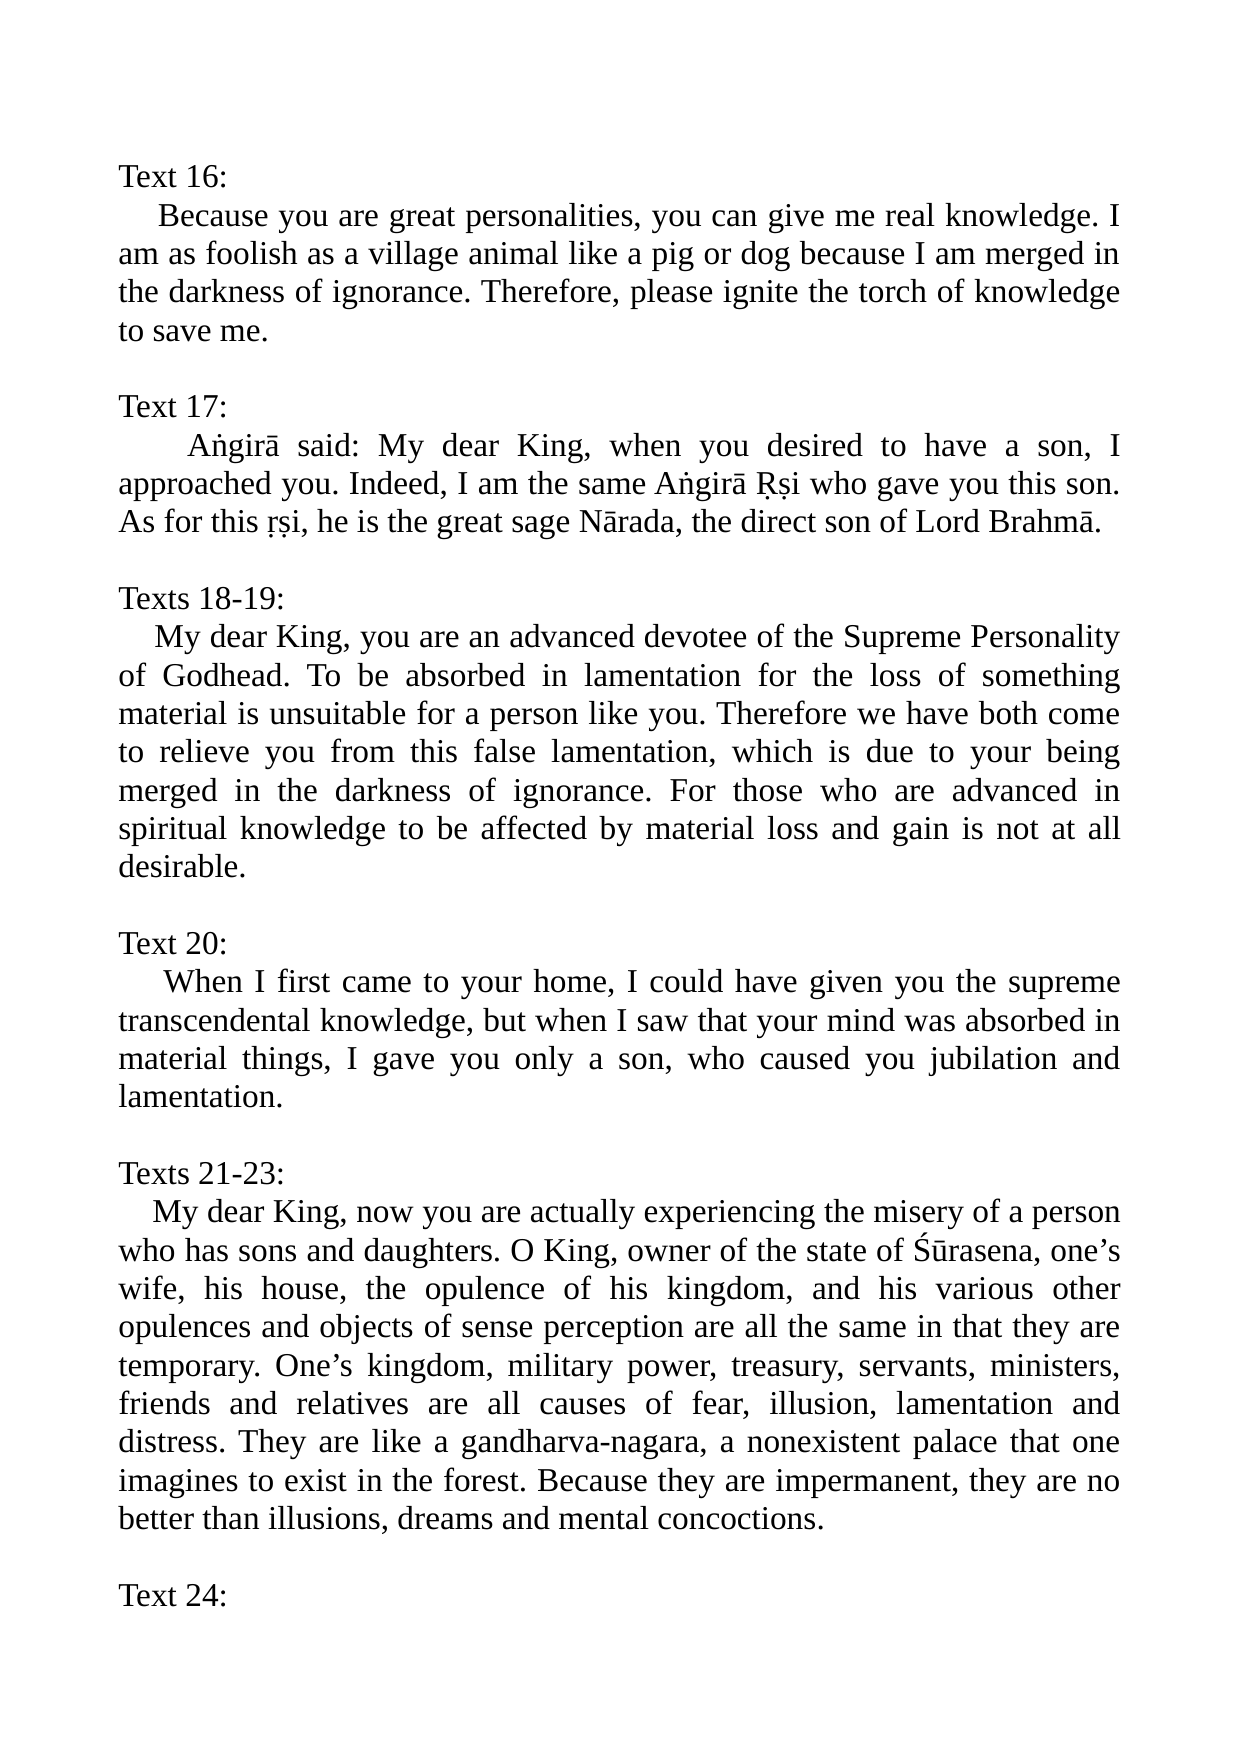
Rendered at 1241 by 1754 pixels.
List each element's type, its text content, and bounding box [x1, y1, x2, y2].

text My dear King, now you are actually experiencing the misery of a person who has sons and daughters. O King, owner of the state of Śūrasena, one’s wife, his house, the opulence of his kingdom, and his various other opulences and objects of sense perception are all the same in that they are temporary. One’s kingdom, military power, treasury, servants, ministers, friends and relatives are all causes of fear, illusion, lamentation and distress. They are like a gandharva-nagara, a nonexistent palace that one imagines to exist in the forest. Because they are impermanent, they are no better than illusions, dreams and mental concoctions. [118, 1191, 1122, 1536]
text Texts 21-23: [118, 1153, 1122, 1191]
text When I first came to your home, I could have given you the supreme transcendental knowledge, but when I saw that your mind was absorbed in material things, I gave you only a son, who caused you jubilation and lamentation. [118, 961, 1122, 1115]
text Texts 18-19: [118, 578, 1122, 616]
text Text 24: [118, 1575, 1122, 1613]
text Aṅgirā said: My dear King, when you desired to have a son, I approached you. Indeed, I am the same Aṅgirā Ṛṣi who gave you this son. As for this ṛṣi, he is the great sage Nārada, the direct son of Lord Brahmā. [118, 425, 1122, 540]
text My dear King, you are an advanced devotee of the Supreme Personality of Godhead. To be absorbed in lamentation for the loss of something material is unsuitable for a person like you. Therefore we have both come to relieve you from this false lamentation, which is due to your being merged in the darkness of ignorance. For those who are advanced in spiritual knowledge to be affected by material loss and gain is not at all desirable. [118, 616, 1122, 885]
text Text 16: [118, 156, 1122, 195]
text Text 20: [118, 923, 1122, 961]
text Text 17: [118, 386, 1122, 425]
text Because you are great personalities, you can give me real knowledge. I am as foolish as a village animal like a pig or dog because I am merged in the darkness of ignorance. Therefore, please ignite the torch of knowledge to save me. [118, 195, 1122, 348]
